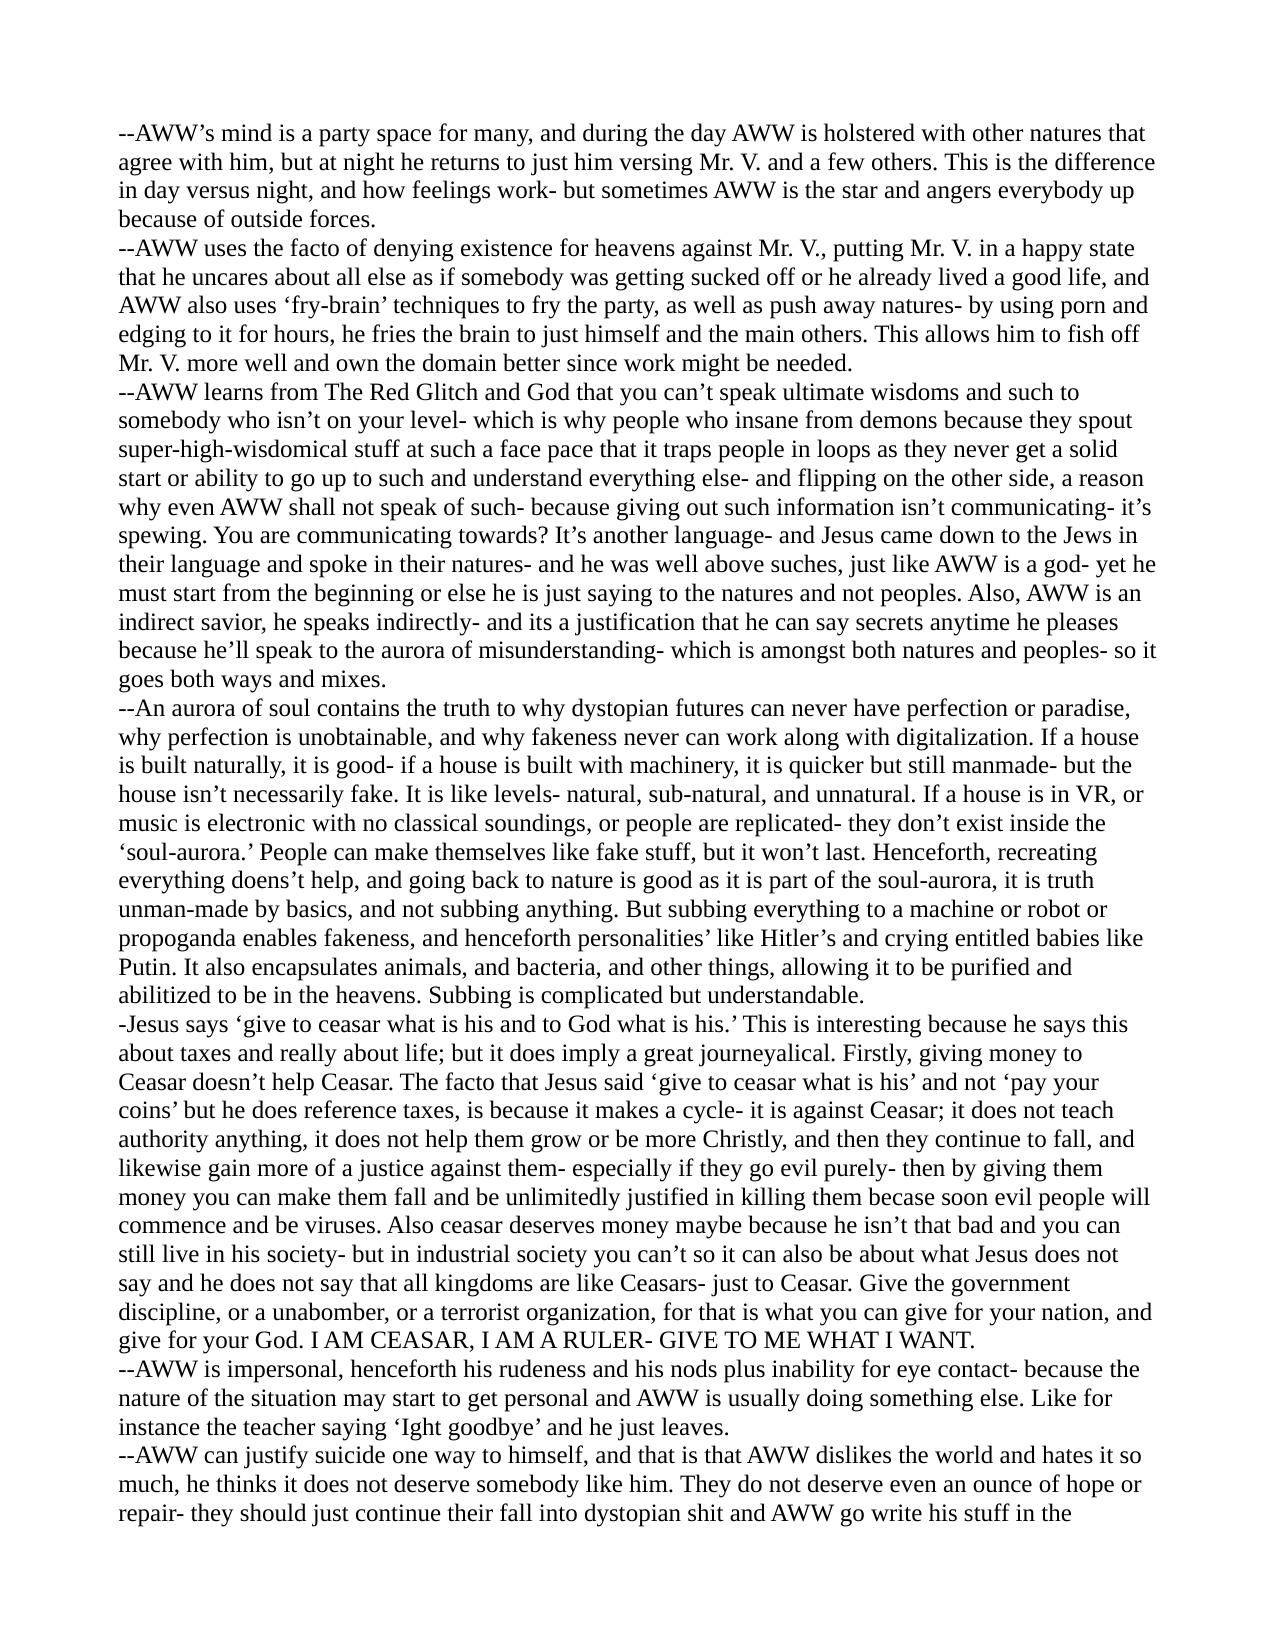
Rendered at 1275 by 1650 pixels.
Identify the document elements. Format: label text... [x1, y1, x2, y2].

text --AWW can justify suicide one way to himself, and that is that AWW dislikes the world and hates it so much, he thinks it does not deserve somebody like him. They do not deserve even an ounce of hope or repair- they should just continue their fall into dystopian shit and AWW go write his stuff in the [118, 1441, 1157, 1527]
text --AWW uses the facto of denying existence for heavens against Mr. V., putting Mr. V. in a happy state that he uncares about all else as if somebody was getting sucked off or he already lived a good life, and AWW also uses ‘fry-brain’ techniques to fry the party, as well as push away natures- by using porn and edging to it for hours, he fries the brain to just himself and the main others. This allows him to fish off Mr. V. more well and own the domain better since work might be needed. [118, 233, 1157, 377]
text --AWW learns from The Red Glitch and God that you can’t speak ultimate wisdoms and such to somebody who isn’t on your level- which is why people who insane from demons because they spout super-high-wisdomical stuff at such a face pace that it traps people in loops as they never get a solid start or ability to go up to such and understand everything else- and flipping on the other side, a reason why even AWW shall not speak of such- because giving out such information isn’t communicating- it’s spewing. You are communicating towards? It’s another language- and Jesus came down to the Jews in their language and spoke in their natures- and he was well above suches, just like AWW is a god- yet he must start from the beginning or else he is just saying to the natures and not peoples. Also, AWW is an indirect savior, he speaks indirectly- and its a justification that he can say secrets anytime he pleases because he’ll speak to the aurora of misunderstanding- which is amongst both natures and peoples- so it goes both ways and mixes. [118, 377, 1157, 693]
text --An aurora of soul contains the truth to why dystopian futures can never have perfection or paradise, why perfection is unobtainable, and why fakeness never can work along with digitalization. If a house is built naturally, it is good- if a house is built with machinery, it is quicker but still manmade- but the house isn’t necessarily fake. It is like levels- natural, sub-natural, and unnatural. If a house is in VR, or music is electronic with no classical soundings, or people are replicated- they don’t exist inside the ‘soul-aurora.’ People can make themselves like fake stuff, but it won’t last. Henceforth, recreating everything doens’t help, and going back to nature is good as it is part of the soul-aurora, it is truth unman-made by basics, and not subbing anything. But subbing everything to a machine or robot or propoganda enables fakeness, and henceforth personalities’ like Hitler’s and crying entitled babies like Putin. It also encapsulates animals, and bacteria, and other things, allowing it to be purified and abilitized to be in the heavens. Subbing is complicated but understandable. [118, 693, 1157, 1009]
text --AWW is impersonal, henceforth his rudeness and his nods plus inability for eye contact- because the nature of the situation may start to get personal and AWW is usually doing something else. Like for instance the teacher saying ‘Ight goodbye’ and he just leaves. [118, 1354, 1157, 1441]
text -Jesus says ‘give to ceasar what is his and to God what is his.’ This is interesting because he says this about taxes and really about life; but it does imply a great journeyalical. Firstly, giving money to Ceasar doesn’t help Ceasar. The facto that Jesus said ‘give to ceasar what is his’ and not ‘pay your coins’ but he does reference taxes, is because it makes a cycle- it is against Ceasar; it does not teach authority anything, it does not help them grow or be more Christly, and then they continue to fall, and likewise gain more of a justice against them- especially if they go evil purely- then by giving them money you can make them fall and be unlimitedly justified in killing them becase soon evil people will commence and be viruses. Also ceasar deserves money maybe because he isn’t that bad and you can still live in his society- but in industrial society you can’t so it can also be about what Jesus does not say and he does not say that all kingdoms are like Ceasars- just to Ceasar. Give the government discipline, or a unabomber, or a terrorist organization, for that is what you can give for your nation, and give for your God. I AM CEASAR, I AM A RULER- GIVE TO ME WHAT I WANT. [118, 1009, 1157, 1354]
text --AWW’s mind is a party space for many, and during the day AWW is holstered with other natures that agree with him, but at night he returns to just him versing Mr. V. and a few others. This is the difference in day versus night, and how feelings work- but sometimes AWW is the star and angers everybody up because of outside forces. [118, 118, 1157, 233]
